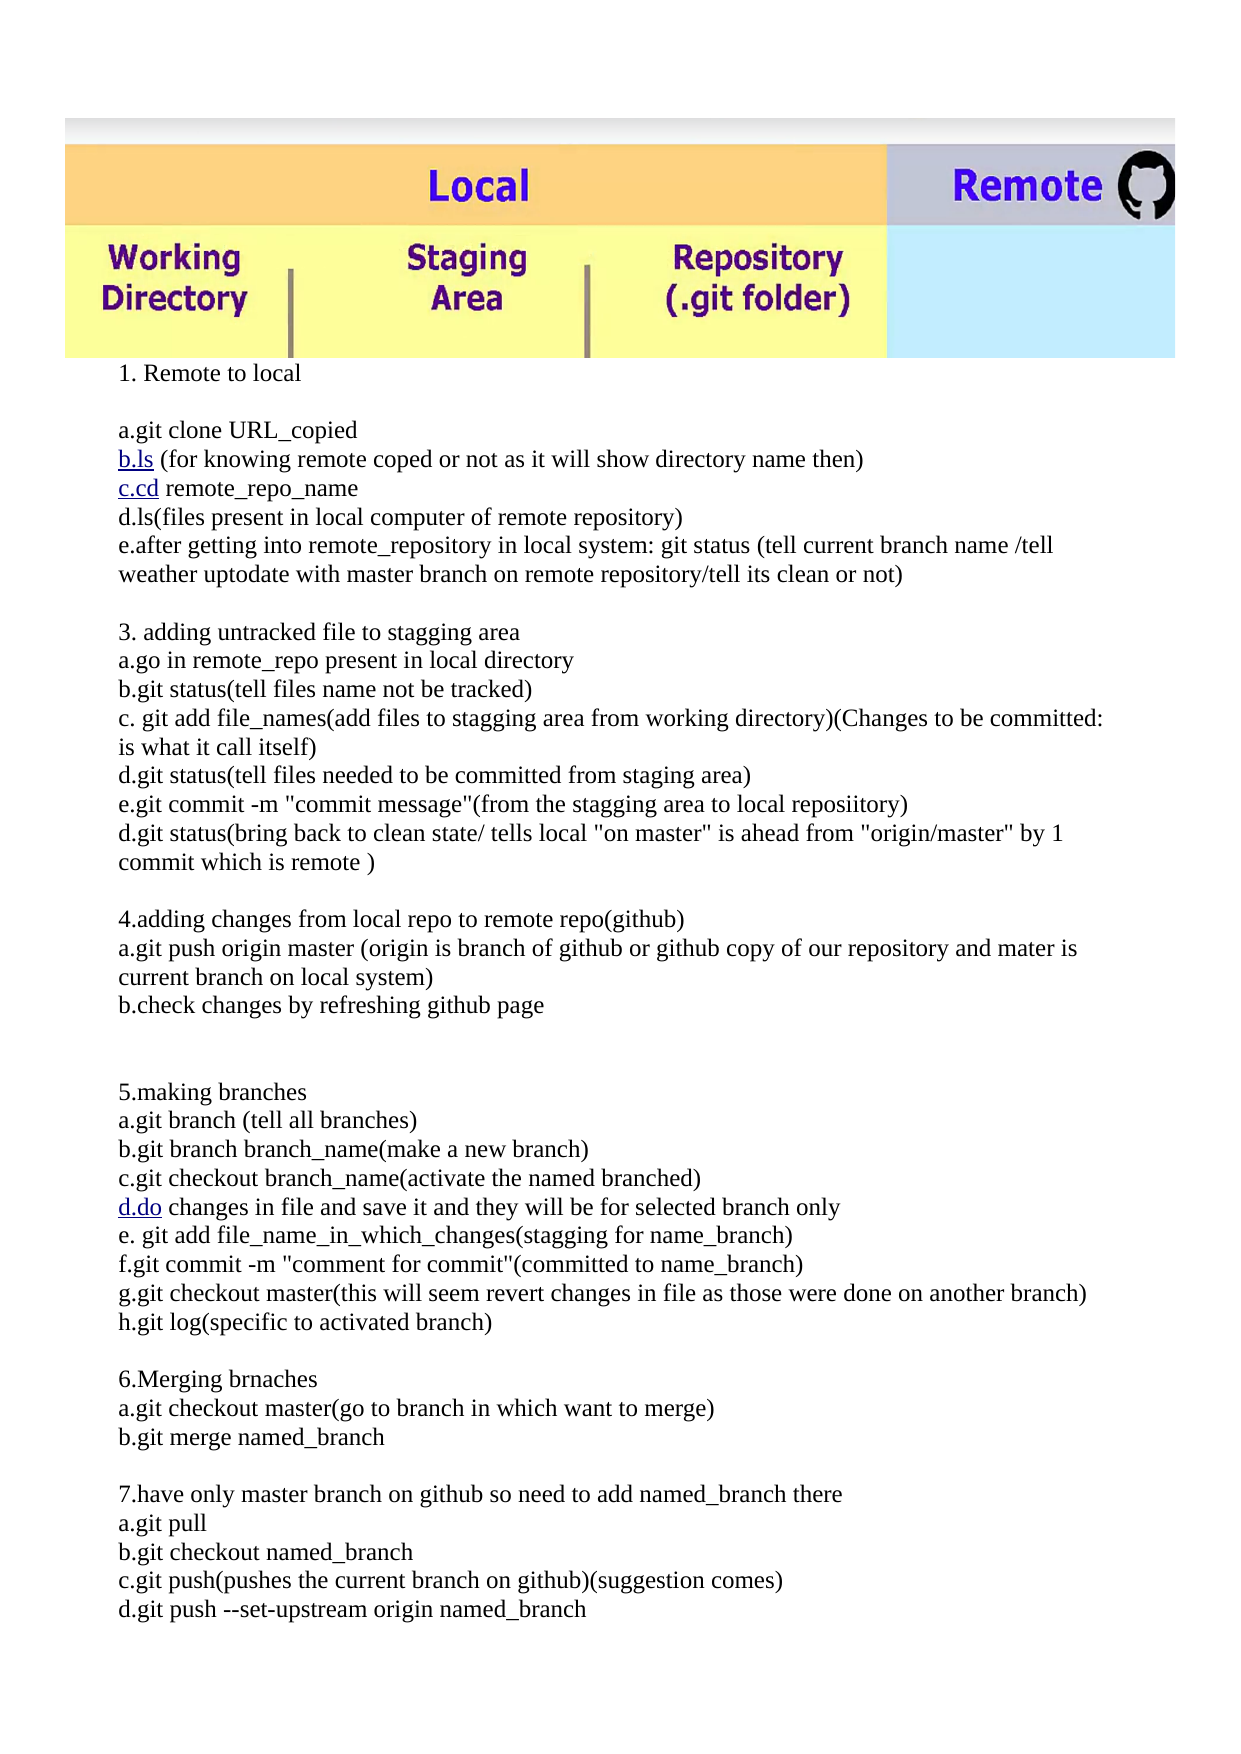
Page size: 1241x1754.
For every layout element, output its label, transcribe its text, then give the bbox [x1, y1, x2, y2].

picture [65, 118, 1175, 358]
text 1. Remote to local a.git clone URL_copied b.ls (for knowing remote coped or not as it will show directory name then) c.cd remote_repo_name d.ls(files present in local computer of remote repository) e.after getting into remote_repository in local system: git status (tell current branch name /tell weather uptodate with master branch on remote repository/tell its clean or not) 3. adding untracked file to stagging area a.go in remote_repo present in local directory b.git status(tell files name not be tracked) c. git add file_names(add files to stagging area from working directory)(Changes to be committed: is what it call itself) d.git status(tell files needed to be committed from staging area) e.git commit -m "commit message"(from the stagging area to local reposiitory) d.git status(bring back to clean state/ tells local "on master" is ahead from "origin/master" by 1 commit which is remote ) 4.adding changes from local repo to remote repo(github) a.git push origin master (origin is branch of github or github copy of our repository and mater is current branch on local system) b.check changes by refreshing github page 5.making branches a.git branch (tell all branches) b.git branch branch_name(make a new branch) c.git checkout branch_name(activate the named branched) d.do changes in file and save it and they will be for selected branch only e. git add file_name_in_which_changes(stagging for name_branch) f.git commit -m "comment for commit"(committed to name_branch) g.git checkout master(this will seem revert changes in file as those were done on another branch) h.git log(specific to activated branch) 6.Merging brnaches a.git checkout master(go to branch in which want to merge) b.git merge named_branch 7.have only master branch on github so need to add named_branch there a.git pull b.git checkout named_branch c.git push(pushes the current branch on github)(suggestion comes) d.git push --set-upstream origin named_branch [118, 358, 1122, 1623]
